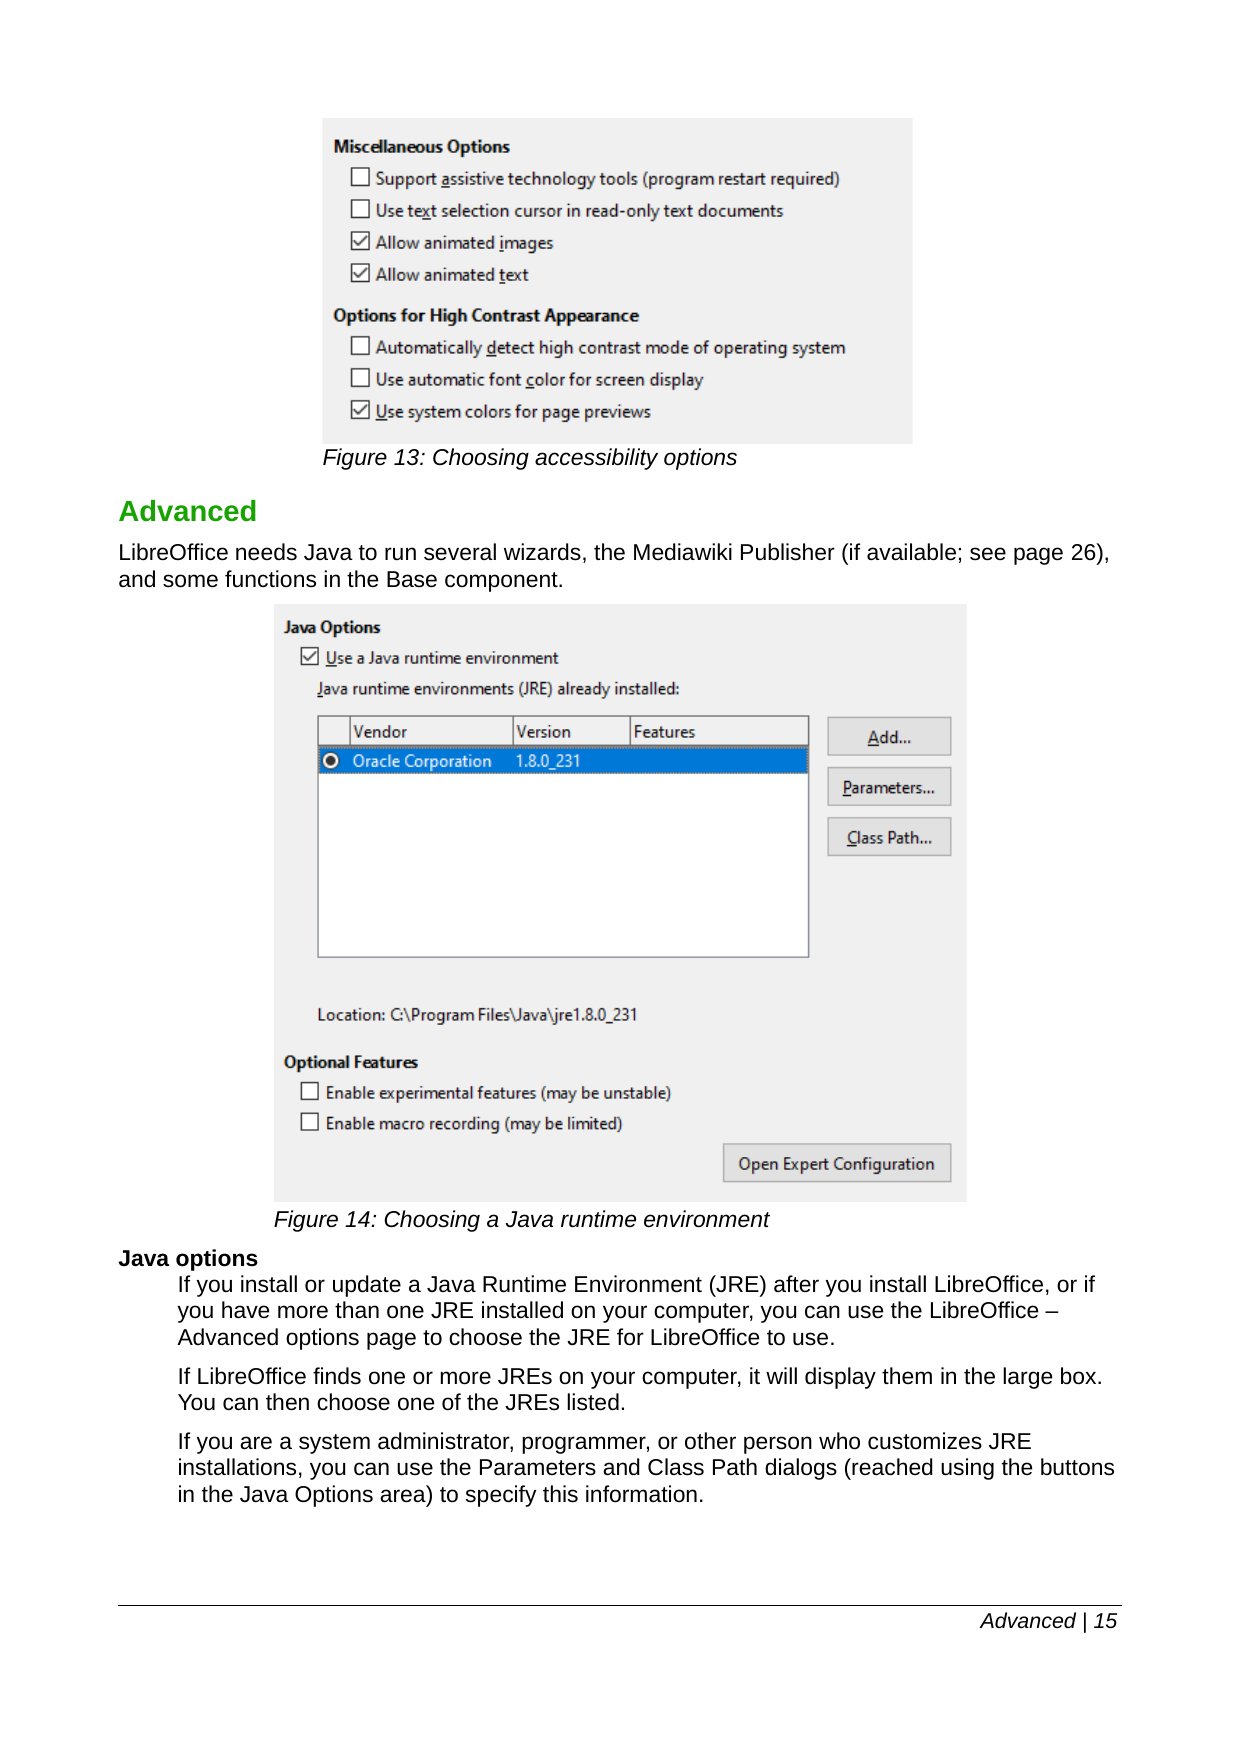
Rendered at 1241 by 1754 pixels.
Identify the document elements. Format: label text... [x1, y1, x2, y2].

text If LibreOffice finds one or more JREs on your computer, it will display them in the large box. You can then choose one of the JREs listed. [177, 1363, 1122, 1415]
text Figure 14: Choosing a Java runtime environment [274, 1202, 967, 1233]
picture [273, 604, 967, 1202]
subtitle Advanced [118, 494, 1122, 528]
text Figure 13: Choosing accessibility options [322, 118, 918, 470]
text If you install or update a Java Runtime Environment (JRE) after you install LibreOffice, or if you have more than one JRE installed on your computer, you can use the LibreOffice – Advanced options page to choose the JRE for LibreOffice to use. [177, 1271, 1122, 1350]
text LibreOffice needs Java to run several wizards, the Mediawiki Publisher (if available; see page 26), and some functions in the Base component. [118, 539, 1122, 592]
text Java options [118, 1245, 1122, 1271]
picture [322, 118, 913, 444]
text If you are a system administrator, programmer, or other person who customizes JRE installations, you can use the Parameters and Class Path dialogs (reached using the buttons in the Java Options area) to specify this information. [177, 1428, 1122, 1507]
